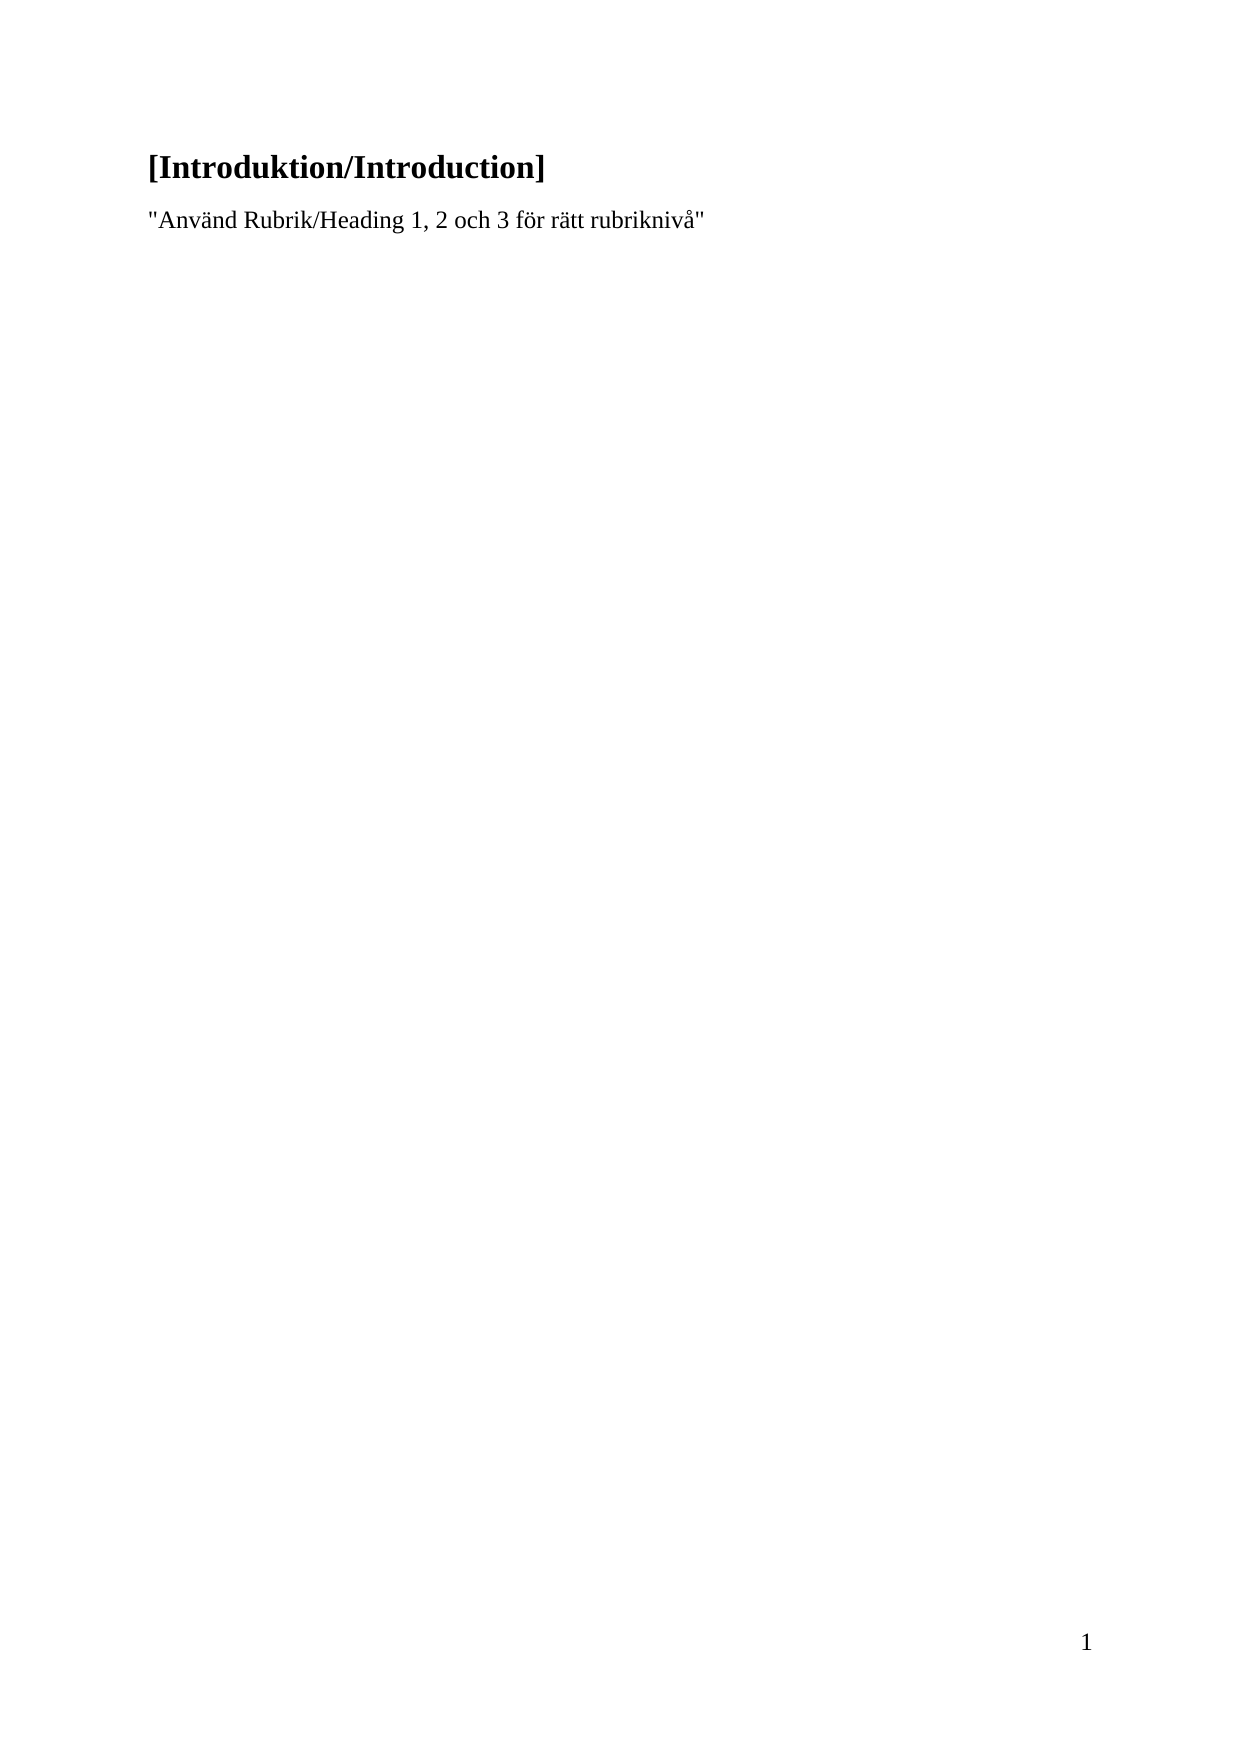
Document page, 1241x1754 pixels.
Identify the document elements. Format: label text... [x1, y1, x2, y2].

subtitle [Introduktion/Introduction] [148, 148, 1092, 186]
text "Använd Rubrik/Heading 1, 2 och 3 för rätt rubriknivå" [148, 205, 1092, 234]
